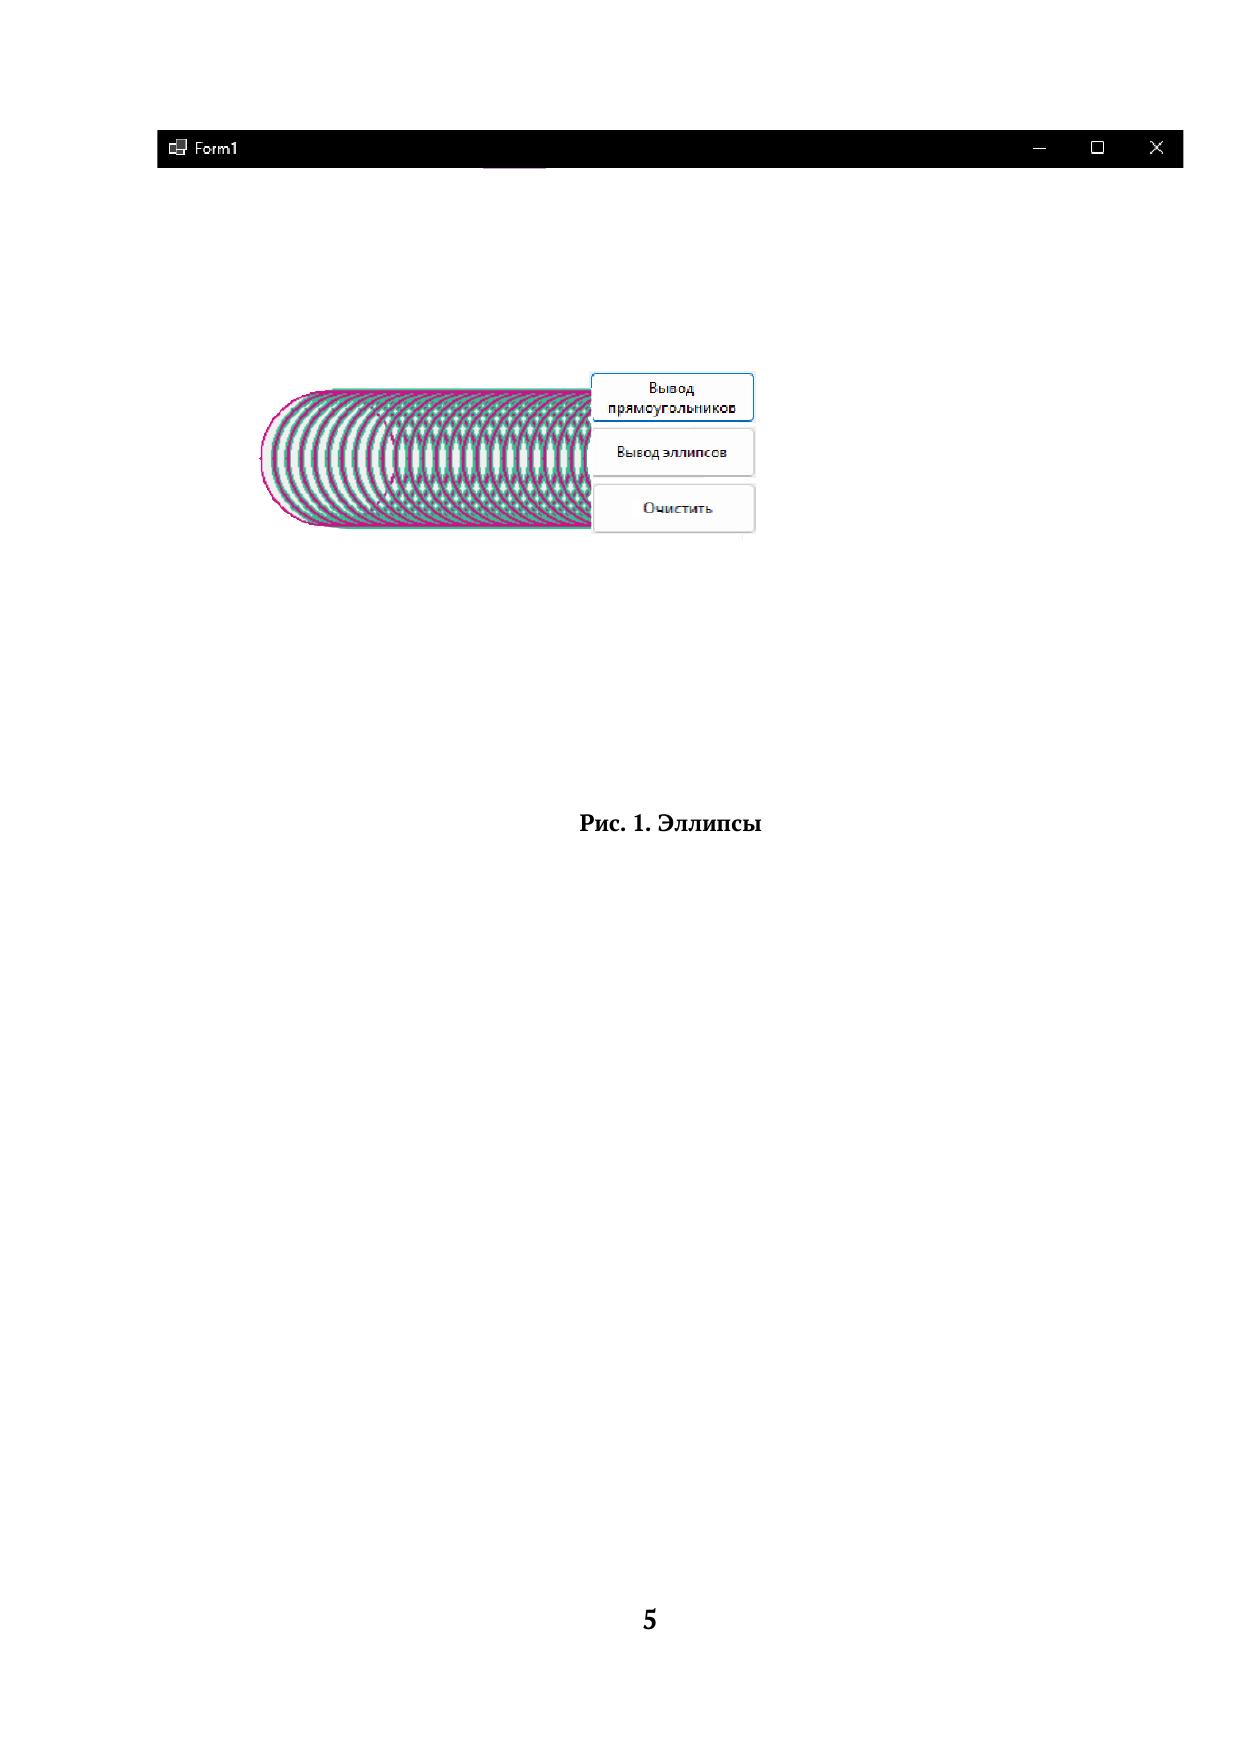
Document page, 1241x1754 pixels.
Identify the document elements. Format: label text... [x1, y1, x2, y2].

picture [157, 130, 1184, 742]
text Рис. 1. Эллипсы [157, 808, 1183, 837]
